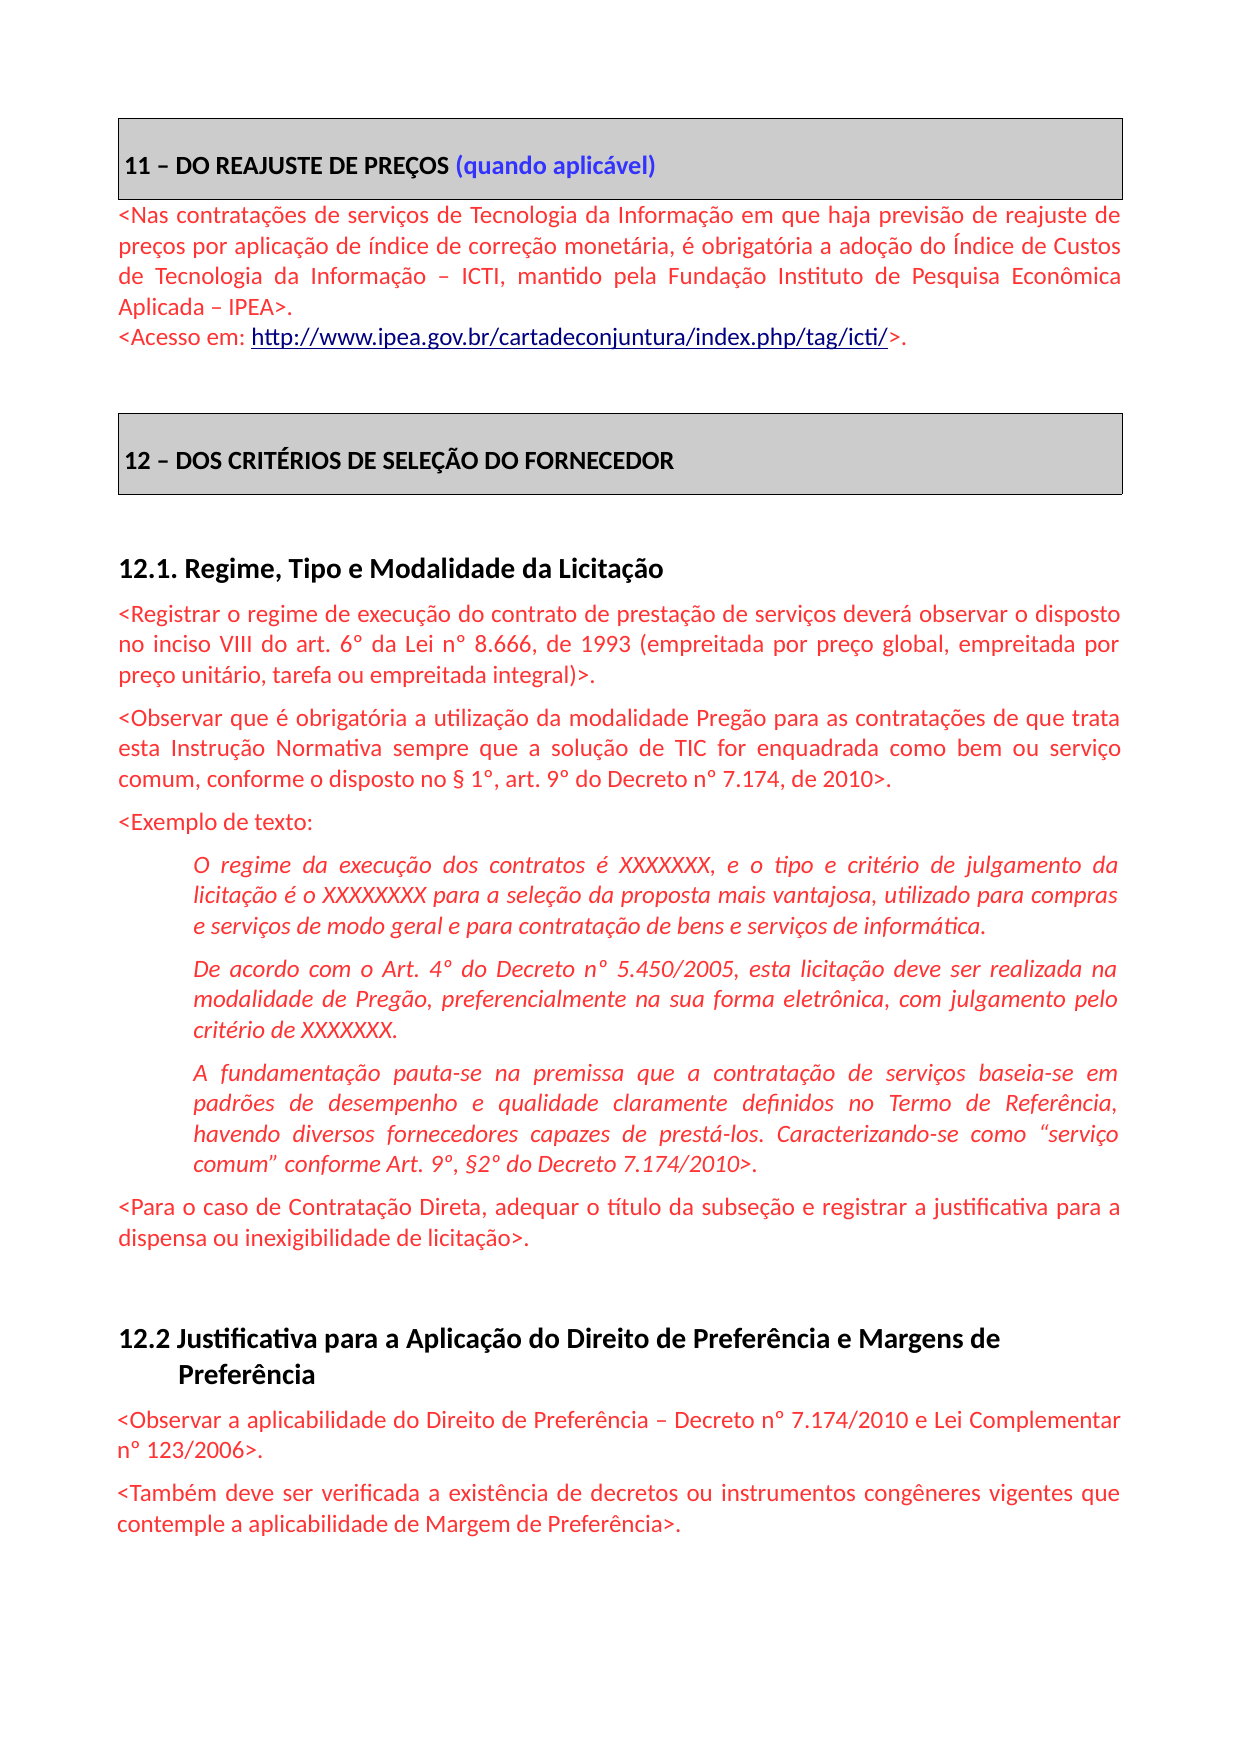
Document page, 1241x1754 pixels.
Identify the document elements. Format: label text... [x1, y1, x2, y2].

text <Exemplo de texto: [118, 806, 1122, 836]
text <Observar que é obrigatória a utilização da modalidade Pregão para as contratações de que trata esta Instrução Normativa sempre que a solução de TIC for enquadrada como bem ou serviço comum, conforme o disposto no § 1º, art. 9º do Decreto nº 7.174, de 2010>. [118, 702, 1122, 793]
text De acordo com o Art. 4º do Decreto nº 5.450/2005, esta licitação deve ser realizada na modalidade de Pregão, preferencialmente na sua forma eletrônica, com julgamento pelo critério de XXXXXXX. [193, 953, 1122, 1044]
subtitle 12.2 Justificativa para a Aplicação do Direito de Preferência e Margens de Preferência [118, 1320, 1122, 1391]
text <Registrar o regime de execução do contrato de prestação de serviços deverá observar o disposto no inciso VIII do art. 6º da Lei nº 8.666, de 1993 (empreitada por preço global, empreitada por preço unitário, tarefa ou empreitada integral)>. [118, 598, 1122, 689]
text O regime da execução dos contratos é XXXXXXX, e o tipo e critério de julgamento da licitação é o XXXXXXXX para a seleção da proposta mais vantajosa, utilizado para compras e serviços de modo geral e para contratação de bens e serviços de informática. [193, 849, 1122, 940]
table_header 11 – DO REAJUSTE DE PREÇOS (quando aplicável) [119, 119, 1122, 199]
text <Também deve ser verificada a existência de decretos ou instrumentos congêneres vigentes que contemple a aplicabilidade de Margem de Preferência>. [117, 1477, 1122, 1538]
subtitle 12.1. Regime, Tipo e Modalidade da Licitação [118, 550, 1122, 585]
text <Nas contratações de serviços de Tecnologia da Informação em que haja previsão de reajuste de preços por aplicação de índice de correção monetária, é obrigatória a adoção do Índice de Custos de Tecnologia da Informação – ICTI, mantido pela Fundação Instituto de Pesquisa Econômica Aplicada – IPEA>. [118, 200, 1122, 321]
text A fundamentação pauta-se na premissa que a contratação de serviços baseia-se em padrões de desempenho e qualidade claramente definidos no Termo de Referência, havendo diversos fornecedores capazes de prestá-los. Caracterizando-se como “serviço comum” conforme Art. 9º, §2º do Decreto 7.174/2010>. [193, 1057, 1122, 1179]
text <Acesso em: http://www.ipea.gov.br/cartadeconjuntura/index.php/tag/icti/>. [118, 321, 1122, 352]
table_header 12 – DOS CRITÉRIOS DE SELEÇÃO DO FORNECEDOR [119, 414, 1122, 494]
text <Observar a aplicabilidade do Direito de Preferência – Decreto nº 7.174/2010 e Lei Complementar nº 123/2006>. [117, 1404, 1122, 1465]
text <Para o caso de Contratação Direta, adequar o título da subseção e registrar a justificativa para a dispensa ou inexigibilidade de licitação>. [118, 1191, 1122, 1252]
